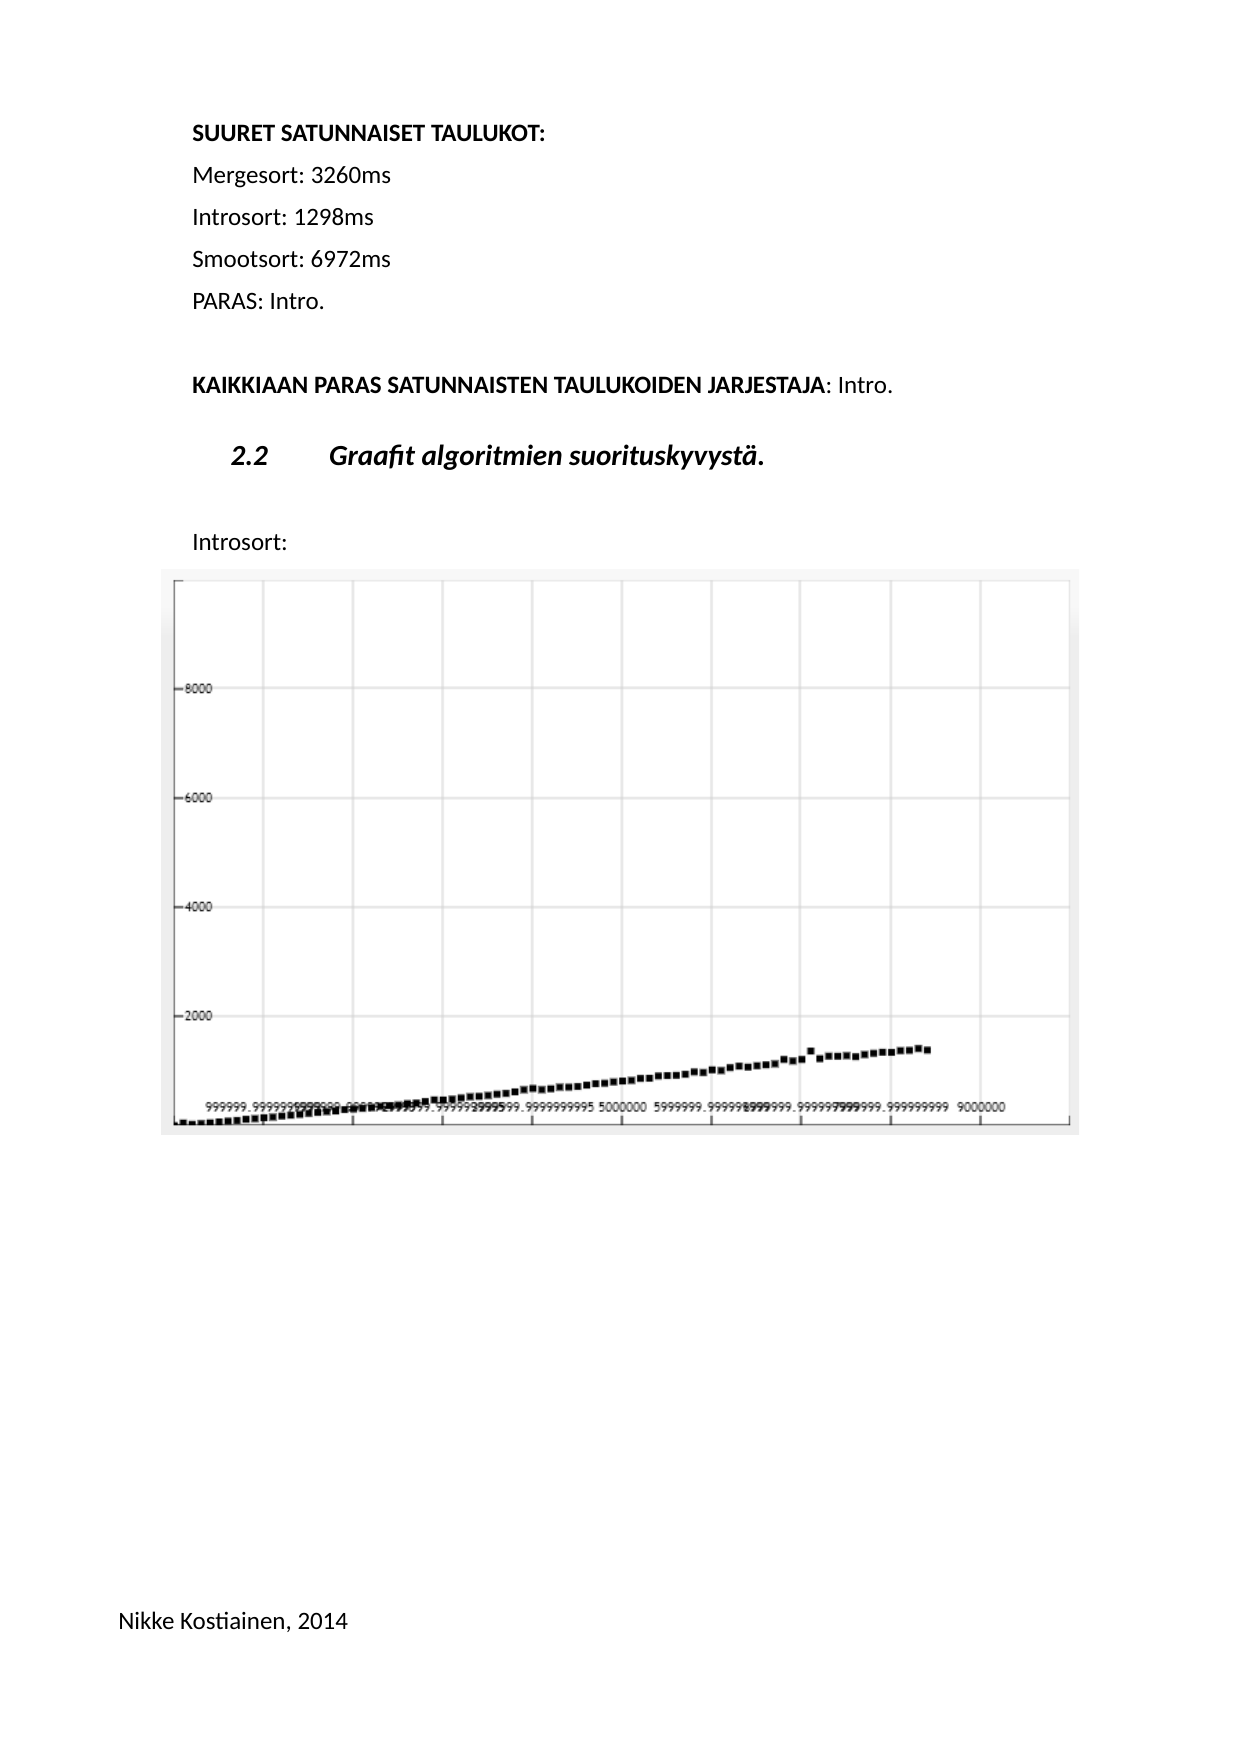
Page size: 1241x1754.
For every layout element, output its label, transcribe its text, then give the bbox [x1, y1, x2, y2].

picture [161, 569, 1080, 1135]
text Mergesort: 3260ms [118, 160, 1122, 189]
text PARAS: Intro. [118, 286, 1122, 316]
text SUURET SATUNNAISET TAULUKOT: [118, 118, 1122, 148]
text Smootsort: 6972ms [118, 244, 1122, 273]
subtitle Graafit algoritmien suorituskyvystä. [230, 437, 1122, 473]
text KAIKKIAAN PARAS SATUNNAISTEN TAULUKOIDEN JARJESTAJA: Intro. [118, 370, 1122, 399]
text Introsort: [118, 527, 1122, 557]
text Introsort: 1298ms [118, 202, 1122, 232]
